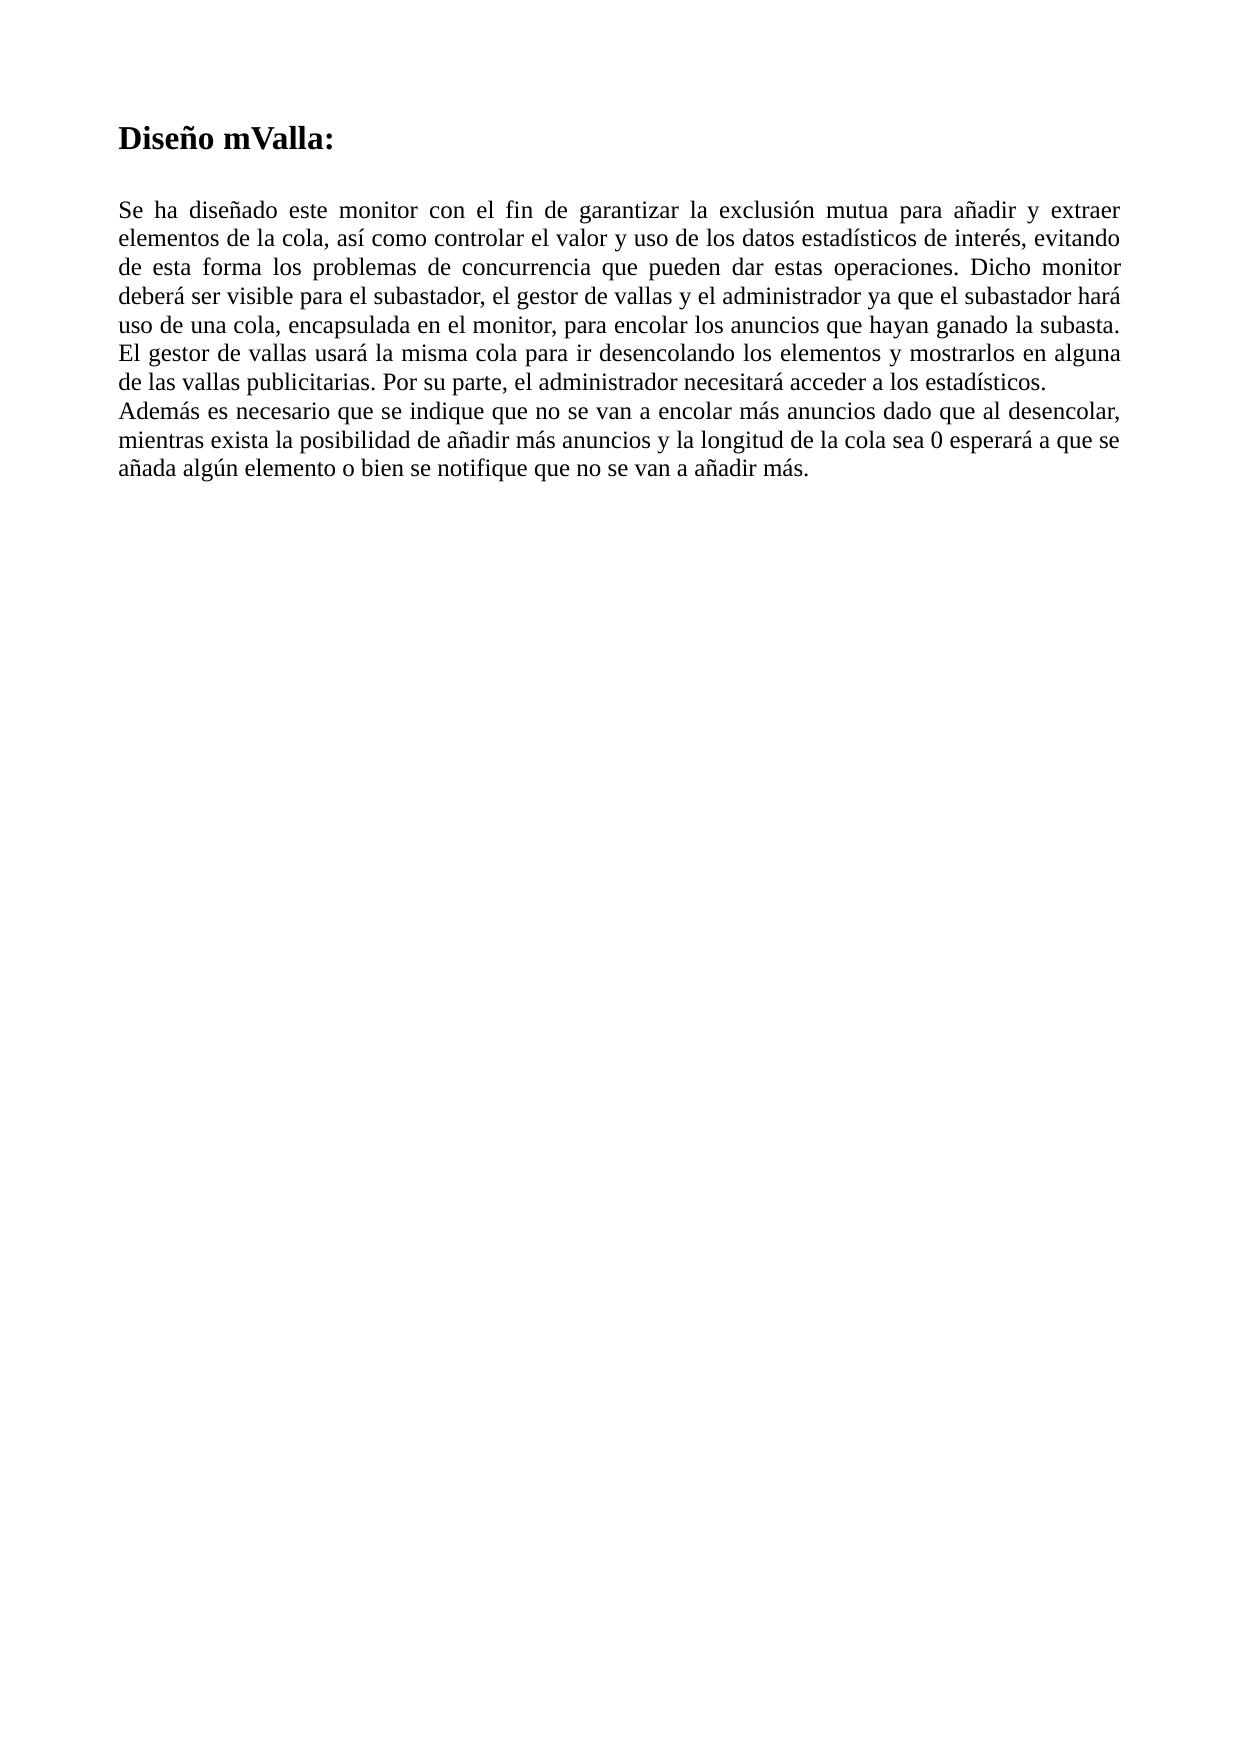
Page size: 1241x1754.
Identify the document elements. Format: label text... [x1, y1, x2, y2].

text Diseño mValla: [118, 118, 1122, 156]
text Se ha diseñado este monitor con el fin de garantizar la exclusión mutua para añadir y extraer elementos de la cola, así como controlar el valor y uso de los datos estadísticos de interés, evitando de esta forma los problemas de concurrencia que pueden dar estas operaciones. Dicho monitor deberá ser visible para el subastador, el gestor de vallas y el administrador ya que el subastador hará uso de una cola, encapsulada en el monitor, para encolar los anuncios que hayan ganado la subasta. El gestor de vallas usará la misma cola para ir desencolando los elementos y mostrarlos en alguna de las vallas publicitarias. Por su parte, el administrador necesitará acceder a los estadísticos. [118, 195, 1122, 396]
text Además es necesario que se indique que no se van a encolar más anuncios dado que al desencolar, mientras exista la posibilidad de añadir más anuncios y la longitud de la cola sea 0 esperará a que se añada algún elemento o bien se notifique que no se van a añadir más. [118, 396, 1122, 482]
